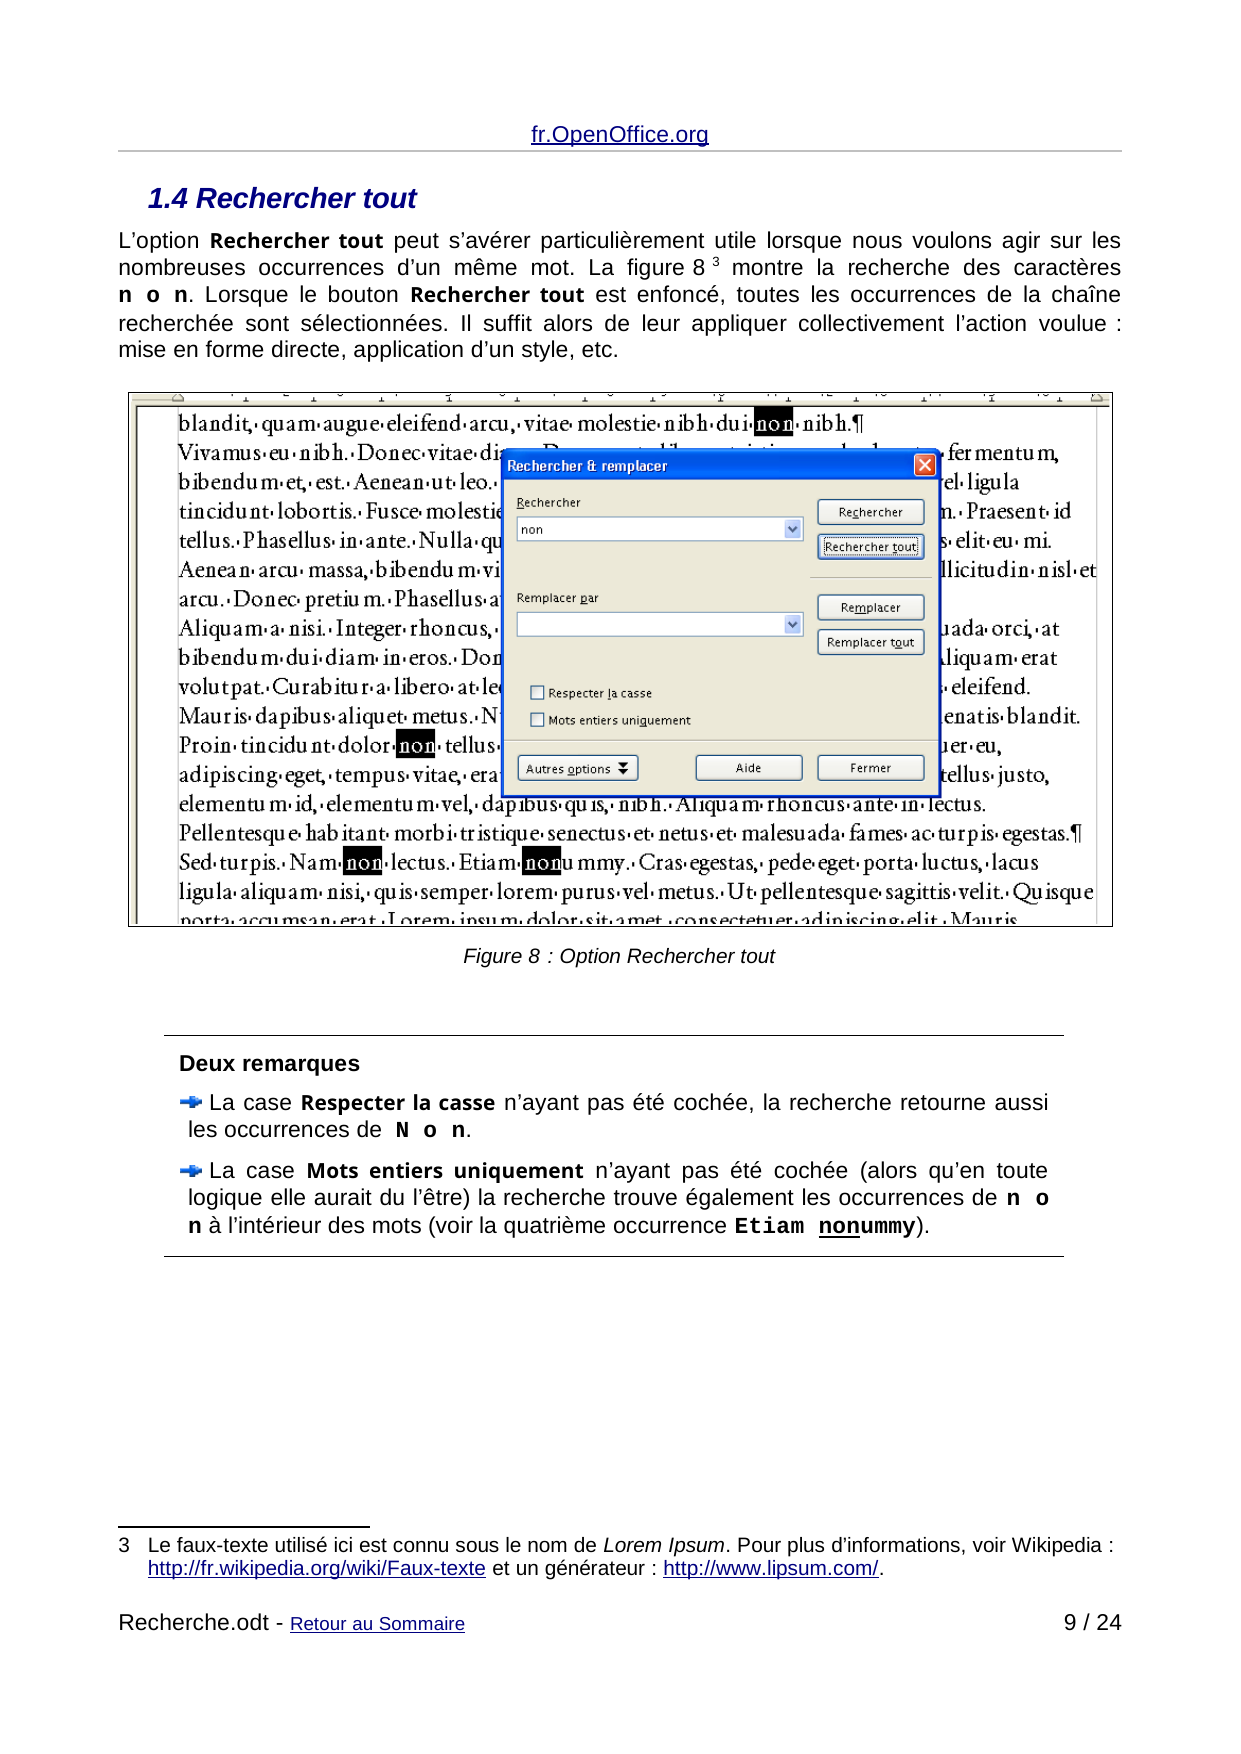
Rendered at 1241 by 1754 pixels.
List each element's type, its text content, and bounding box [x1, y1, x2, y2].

list La case Respecter la casse n’ayant pas été cochée, la recherche retourne aussi les occurrences de N o n. [164, 1073, 1064, 1141]
text L’option Rechercher tout peut s’avérer particulièrement utile lorsque nous voulons agir sur les nombreuses occurrences d’un même mot. La figure 8 montre la recherche des caractères n o n. Lorsque le bouton Rechercher tout est enfoncé, toutes les occurrences de la chaîne recherchée sont sélectionnées. Il suffit alors de leur appliquer collectivement l’action voulue : mise en forme directe, application d’un style, etc. [118, 226, 1122, 362]
subtitle Rechercher tout [148, 182, 1122, 214]
text Figure 8 : Option Rechercher tout [128, 927, 1112, 968]
picture [131, 394, 1110, 924]
picture [180, 1165, 202, 1177]
picture [180, 1096, 202, 1108]
text Le faux-texte utilisé ici est connu sous le nom de Lorem Ipsum. Pour plus d’informations, voir Wikipedia : http://fr.wikipedia.org/wiki/Faux-texte et un générateur : http://www.lipsum.com/. [118, 1533, 1122, 1580]
list La case Mots entiers uniquement n’ayant pas été cochée (alors qu’en toute logique elle aurait du l’être) la recherche trouve également les occurrences de n o n à l’intérieur des mots (voir la quatrième occurrence Etiam nonummy). [164, 1141, 1064, 1256]
text Deux remarques [164, 1036, 1064, 1073]
